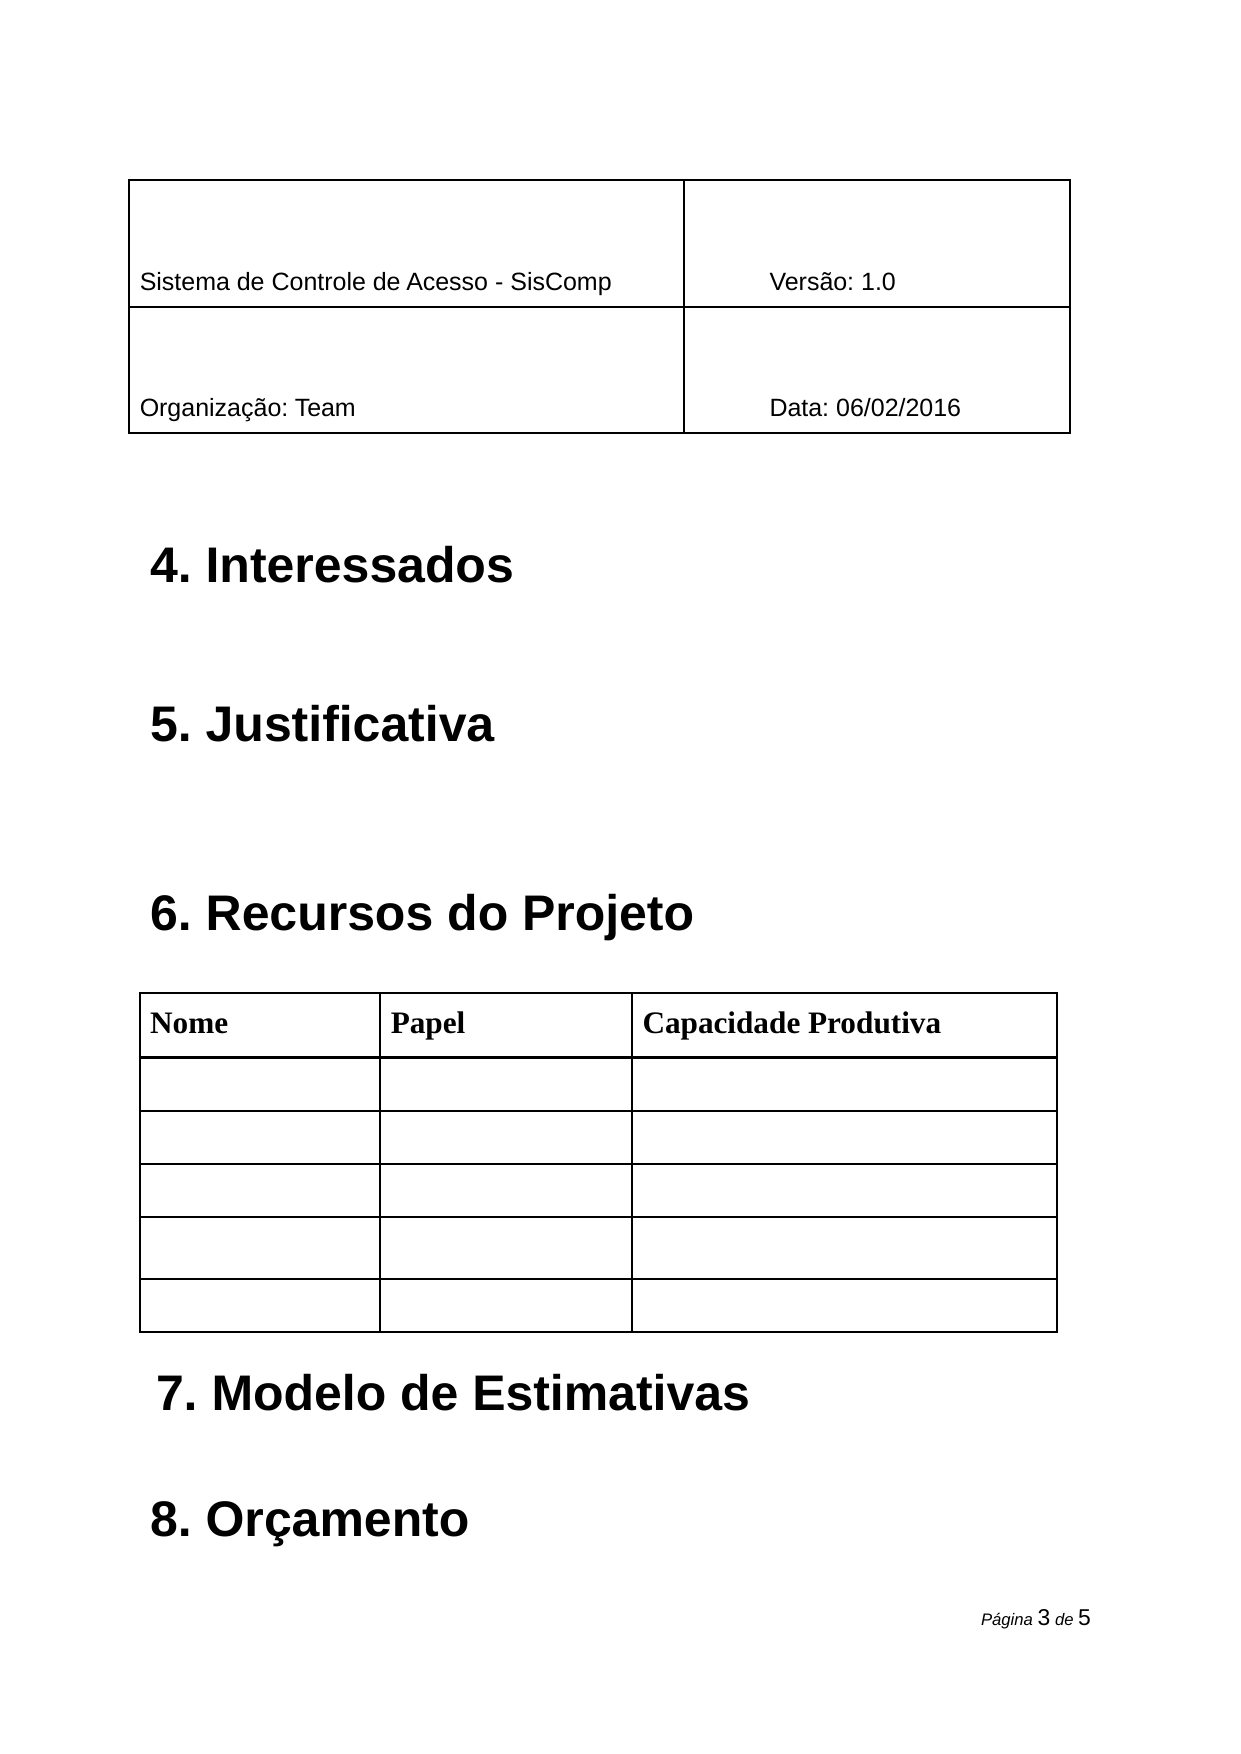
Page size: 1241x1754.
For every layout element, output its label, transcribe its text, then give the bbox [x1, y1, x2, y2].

table_cell [381, 1218, 631, 1277]
table_cell [633, 1112, 1056, 1163]
table_cell [141, 1218, 379, 1277]
table_cell [633, 1280, 1056, 1331]
table_cell [381, 1059, 631, 1109]
table_cell [141, 1112, 379, 1163]
text 8. Orçamento [150, 1489, 1091, 1547]
table_cell [141, 1165, 379, 1216]
table_cell [633, 1165, 1056, 1216]
table_cell [141, 1280, 379, 1331]
table_cell [633, 1059, 1056, 1109]
table_header Papel [381, 994, 631, 1056]
subtitle 5. Justificativa [150, 694, 1091, 752]
table_header Nome [141, 994, 379, 1056]
table_cell [633, 1218, 1056, 1277]
table_cell [141, 1059, 379, 1109]
table_cell [381, 1112, 631, 1163]
subtitle 4. Interessados [150, 536, 1091, 593]
table_header Capacidade Produtiva [633, 994, 1056, 1056]
table_cell [381, 1165, 631, 1216]
table_cell [381, 1280, 631, 1331]
text 7. Modelo de Estimativas [150, 1363, 1091, 1420]
subtitle 6. Recursos do Projeto [150, 883, 1091, 941]
